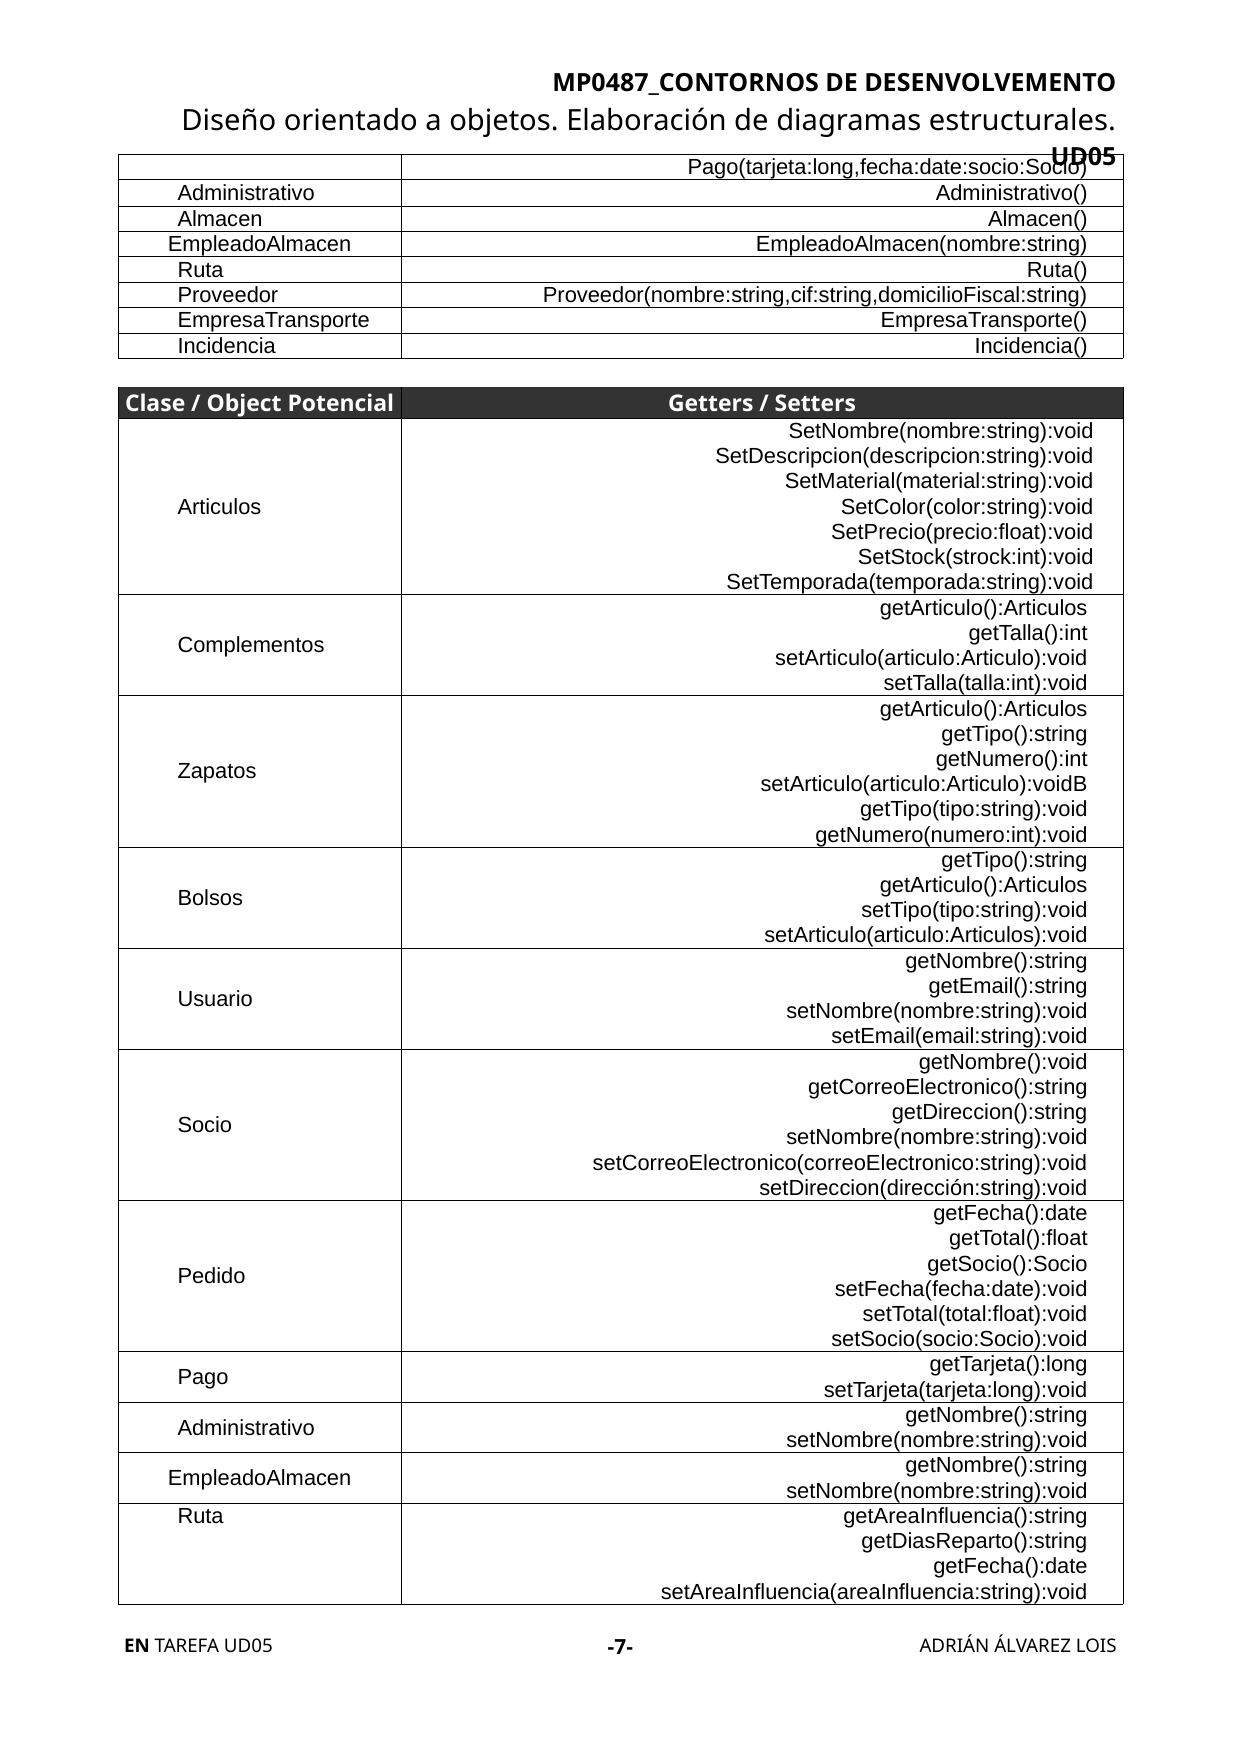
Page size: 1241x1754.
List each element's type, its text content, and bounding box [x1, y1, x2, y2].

table_cell Pago() Pago(tarjeta:long,fecha:date:socio:Socio) [402, 155, 1084, 179]
table_cell EmpresaTransporte() [402, 308, 1123, 332]
table_cell getTipo():string getArticulo():Articulos setTipo(tipo:string):void setArticulo(articulo:Articulos):void [402, 848, 1123, 948]
table_cell Articulos [119, 419, 401, 594]
table_cell EmpleadoAlmacen(nombre:string) [402, 232, 1123, 256]
table_cell getArticulo():Articulos getTalla():int setArticulo(articulo:Articulo):void setTalla(talla:int):void [402, 595, 1123, 695]
table_cell Pago [119, 1352, 401, 1402]
table_cell Ruta [119, 257, 401, 282]
table_cell getFecha():date getTotal():float getSocio():Socio setFecha(fecha:date):void setTotal(total:float):void setSocio(socio:Socio):void [402, 1201, 1123, 1351]
table_cell getNombre():void getCorreoElectronico():string getDireccion():string setNombre(nombre:string):void setCorreoElectronico(correoElectronico:string):void setDireccion(dirección:string):void [402, 1050, 1123, 1200]
table_cell Usuario [119, 949, 401, 1048]
table_cell Pago() Pago(tarjeta:long,fecha:date:socio:Socio) [1082, 155, 1123, 179]
table_cell Almacen [119, 207, 401, 231]
table_cell [119, 155, 401, 179]
table_cell Administrativo [119, 1403, 401, 1452]
table_cell getAreaInfluencia():string getDiasReparto():string getFecha():date setAreaInfluencia(areaInfluencia:string):void setDiasReparto(diasReparto:string):void setFecha(fecha:date):void [402, 1504, 1123, 1604]
table_cell Administrativo() [402, 180, 1123, 206]
table_cell Zapatos [119, 696, 401, 847]
table_cell Incidencia [119, 334, 401, 358]
table_cell SetNombre(nombre:string):void SetDescripcion(descripcion:string):void SetMaterial(material:string):void SetColor(color:string):void SetPrecio(precio:float):void SetStock(strock:int):void SetTemporada(temporada:string):void [402, 419, 1123, 594]
table_cell Socio [119, 1050, 401, 1200]
table_header Getters / Setters [402, 387, 1123, 418]
table_cell Proveedor(nombre:string,cif:string,domicilioFiscal:string) [402, 283, 1123, 307]
table_cell EmpleadoAlmacen [119, 1453, 401, 1503]
table_cell Administrativo [119, 180, 401, 206]
table_cell Bolsos [119, 848, 401, 948]
table_cell EmpresaTransporte [119, 308, 401, 332]
table_cell Almacen() [402, 207, 1123, 231]
table_cell Incidencia() [402, 334, 1123, 358]
table_cell Complementos [119, 595, 401, 695]
table_cell getNombre():string setNombre(nombre:string):void [402, 1453, 1123, 1503]
table_cell getNombre():string getEmail():string setNombre(nombre:string):void setEmail(email:string):void [402, 949, 1123, 1048]
table_cell getArticulo():Articulos getTipo():string getNumero():int setArticulo(articulo:Articulo):voidB getTipo(tipo:string):void getNumero(numero:int):void [402, 696, 1123, 847]
table_cell Pedido [119, 1201, 401, 1351]
table_cell Ruta [119, 1504, 401, 1604]
table_header Clase / Object Potencial [119, 387, 401, 418]
table_cell getTarjeta():long setTarjeta(tarjeta:long):void [402, 1352, 1123, 1402]
table_cell Proveedor [119, 283, 401, 307]
table_cell getNombre():string setNombre(nombre:string):void [402, 1403, 1123, 1452]
table_cell Ruta() [402, 257, 1123, 282]
table_cell EmpleadoAlmacen [119, 232, 401, 256]
